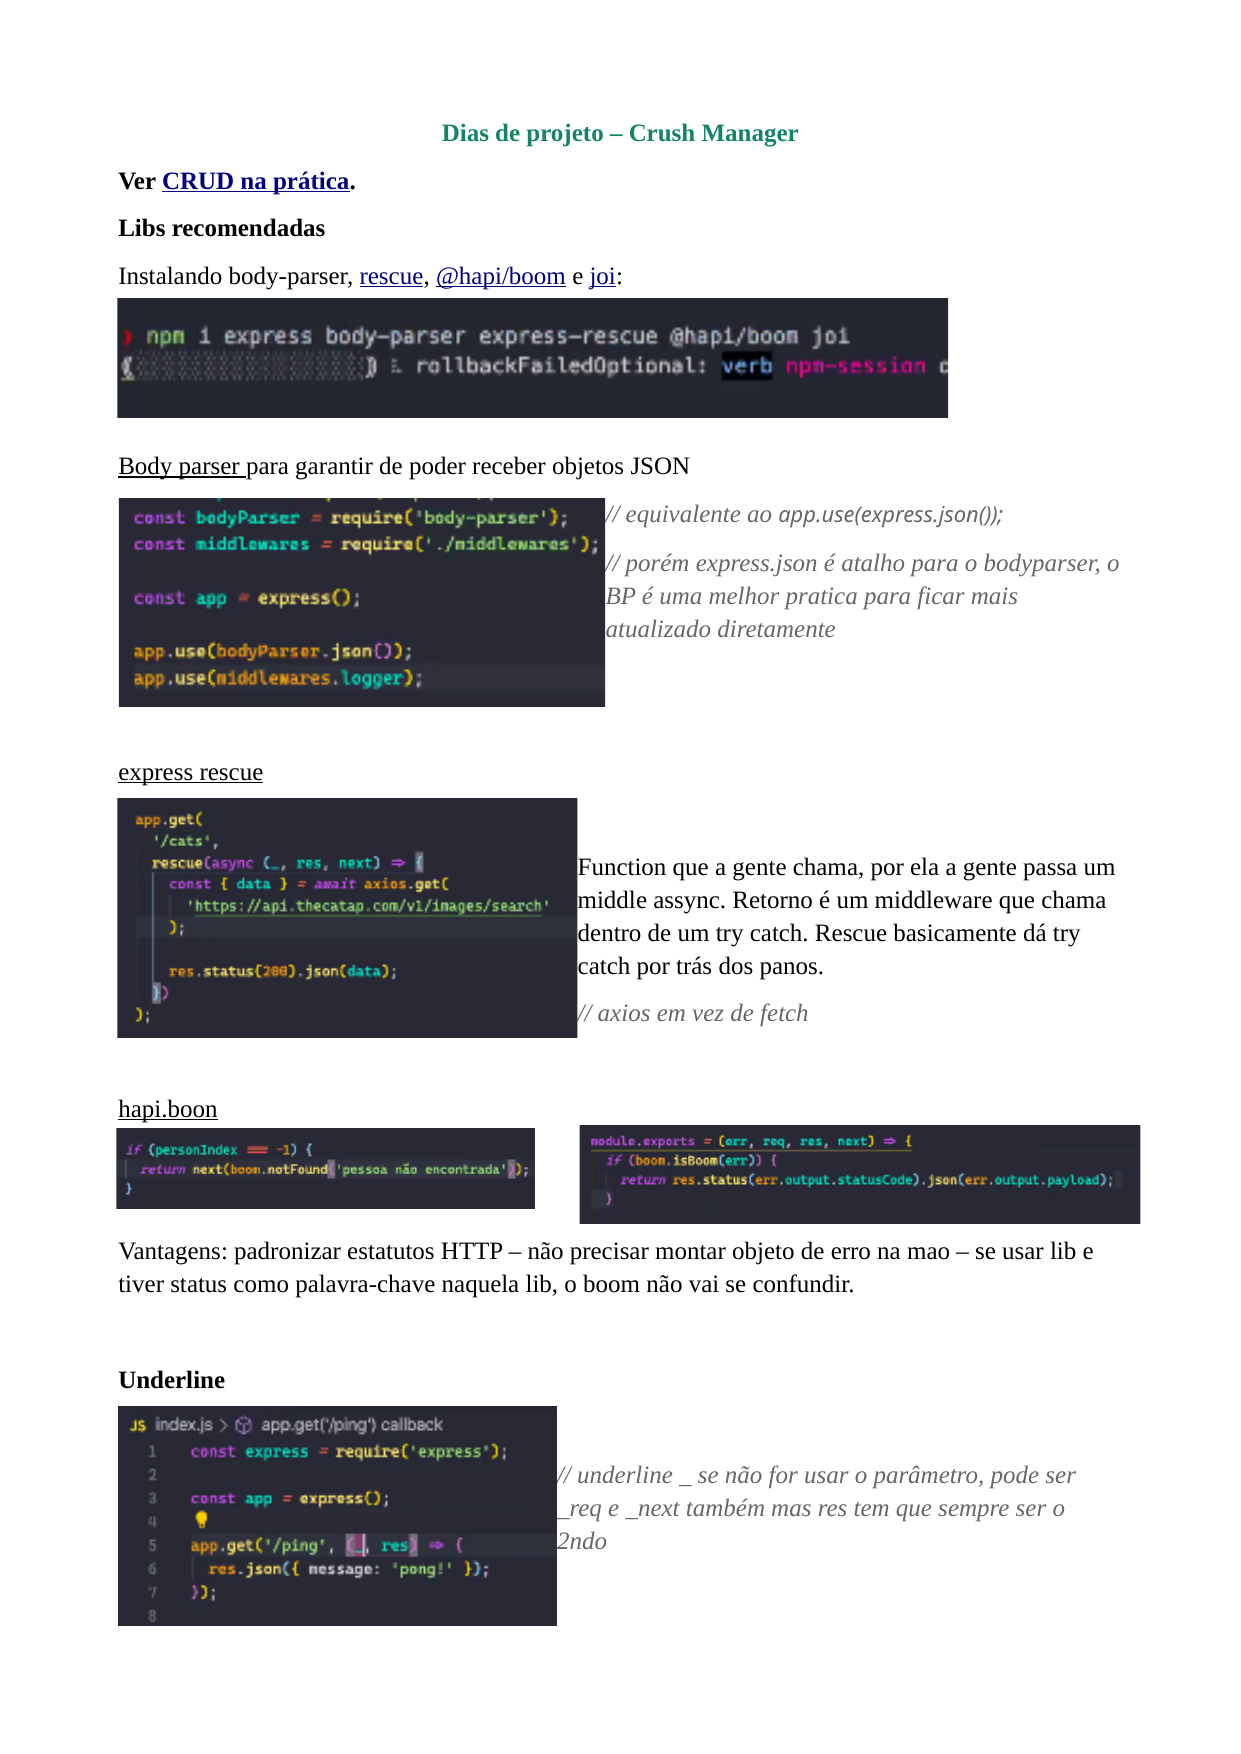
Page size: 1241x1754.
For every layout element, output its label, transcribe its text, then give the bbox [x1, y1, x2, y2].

picture [118, 498, 606, 707]
text // axios em vez de fetch [578, 998, 1122, 1027]
text // underline _ se não for usar o parâmetro, pode ser _req e _next também mas res tem que sempre ser o 2ndo [557, 1460, 1122, 1555]
text Underline [118, 1365, 1122, 1393]
text Body parser para garantir de poder receber objetos JSON [118, 451, 1122, 480]
text Libs recomendadas [118, 213, 1122, 242]
text Ver CRUD na prática. [118, 166, 1122, 194]
text hapi.boon [118, 1094, 1122, 1122]
text Dias de projeto – Crush Manager [118, 118, 1122, 147]
text express rescue [118, 757, 1122, 785]
picture [118, 1406, 557, 1626]
picture [116, 1128, 535, 1209]
text // equivalente ao app.use(express.json()); [606, 499, 1122, 529]
text Function que a gente chama, por ela a gente passa um middle assync. Retorno é um middleware que chama dentro de um try catch. Rescue basicamente dá try catch por trás dos panos. [578, 852, 1122, 979]
text Vantagens: padronizar estatutos HTTP – não precisar montar objeto de erro na mao – se usar lib e tiver status como palavra-chave naquela lib, o boom não vai se confundir. [118, 1236, 1122, 1298]
picture [579, 1125, 1141, 1224]
picture [117, 798, 578, 1038]
text Instalando body-parser, rescue, @hapi/boom e joi: [118, 261, 1122, 290]
text // porém express.json é atalho para o bodyparser, o BP é uma melhor pratica para ficar mais atualizado diretamente [606, 548, 1122, 642]
picture [117, 298, 949, 418]
